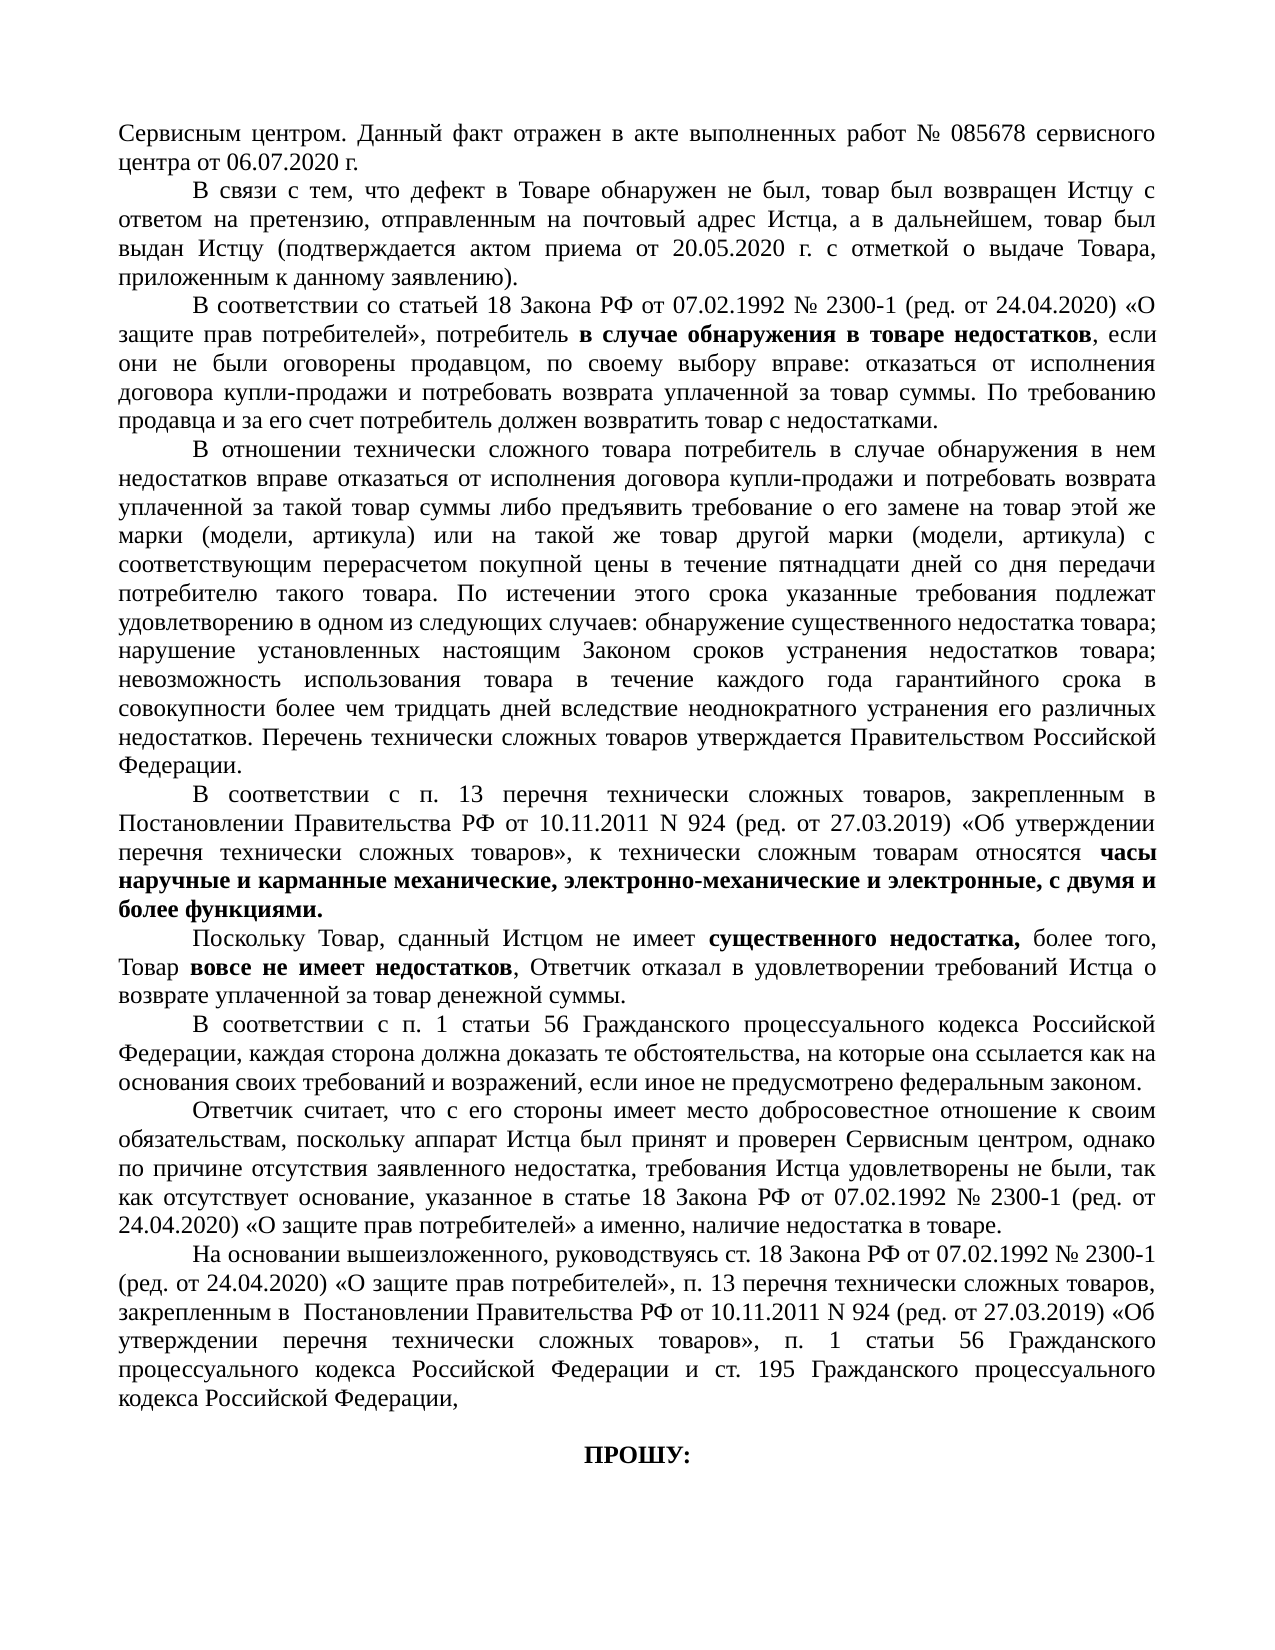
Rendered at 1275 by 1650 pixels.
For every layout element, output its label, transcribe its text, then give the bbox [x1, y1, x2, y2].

text Сервисным центром. Данный факт отражен в акте выполненных работ № 085678 сервисного центра от 06.07.2020 г. [118, 118, 1157, 176]
text В соответствии со статьей 18 Закона РФ от 07.02.1992 № 2300-1 (ред. от 24.04.2020) «О защите прав потребителей», потребитель в случае обнаружения в товаре недостатков, если они не были оговорены продавцом, по своему выбору вправе: отказаться от исполнения договора купли-продажи и потребовать возврата уплаченной за товар суммы. По требованию продавца и за его счет потребитель должен возвратить товар с недостатками. [118, 291, 1157, 434]
text В соответствии с п. 1 статьи 56 Гражданского процессуального кодекса Российской Федерации, каждая сторона должна доказать те обстоятельства, на которые она ссылается как на основания своих требований и возражений, если иное не предусмотрено федеральным законом. [118, 1009, 1157, 1096]
text Поскольку Товар, сданный Истцом не имеет существенного недостатка, более того, Товар вовсе не имеет недостатков, Ответчик отказал в удовлетворении требований Истца о возврате уплаченной за товар денежной суммы. [118, 923, 1157, 1009]
text В соответствии с п. 13 перечня технически сложных товаров, закрепленным в Постановлении Правительства РФ от 10.11.2011 N 924 (ред. от 27.03.2019) «Об утверждении перечня технически сложных товаров», к технически сложным товарам относятся часы наручные и карманные механические, электронно-механические и электронные, с двумя и более функциями. [118, 779, 1157, 923]
text Ответчик считает, что с его стороны имеет место добросовестное отношение к своим обязательствам, поскольку аппарат Истца был принят и проверен Сервисным центром, однако по причине отсутствия заявленного недостатка, требования Истца удовлетворены не были, так как отсутствует основание, указанное в статье 18 Закона РФ от 07.02.1992 № 2300-1 (ред. от 24.04.2020) «О защите прав потребителей» а именно, наличие недостатка в товаре. [118, 1096, 1157, 1239]
text ПРОШУ: [118, 1441, 1157, 1469]
text В отношении технически сложного товара потребитель в случае обнаружения в нем недостатков вправе отказаться от исполнения договора купли-продажи и потребовать возврата уплаченной за такой товар суммы либо предъявить требование о его замене на товар этой же марки (модели, артикула) или на такой же товар другой марки (модели, артикула) с соответствующим перерасчетом покупной цены в течение пятнадцати дней со дня передачи потребителю такого товара. По истечении этого срока указанные требования подлежат удовлетворению в одном из следующих случаев: обнаружение существенного недостатка товара; нарушение установленных настоящим Законом сроков устранения недостатков товара; невозможность использования товара в течение каждого года гарантийного срока в совокупности более чем тридцать дней вследствие неоднократного устранения его различных недостатков. Перечень технически сложных товаров утверждается Правительством Российской Федерации. [118, 434, 1157, 779]
text В связи с тем, что дефект в Товаре обнаружен не был, товар был возвращен Истцу с ответом на претензию, отправленным на почтовый адрес Истца, а в дальнейшем, товар был выдан Истцу (подтверждается актом приема от 20.05.2020 г. с отметкой о выдаче Товара, приложенным к данному заявлению). [118, 176, 1157, 291]
text На основании вышеизложенного, руководствуясь ст. 18 Закона РФ от 07.02.1992 № 2300-1 (ред. от 24.04.2020) «О защите прав потребителей», п. 13 перечня технически сложных товаров, закрепленным в Постановлении Правительства РФ от 10.11.2011 N 924 (ред. от 27.03.2019) «Об утверждении перечня технически сложных товаров», п. 1 статьи 56 Гражданского процессуального кодекса Российской Федерации и ст. 195 Гражданского процессуального кодекса Российской Федерации, [118, 1239, 1157, 1412]
